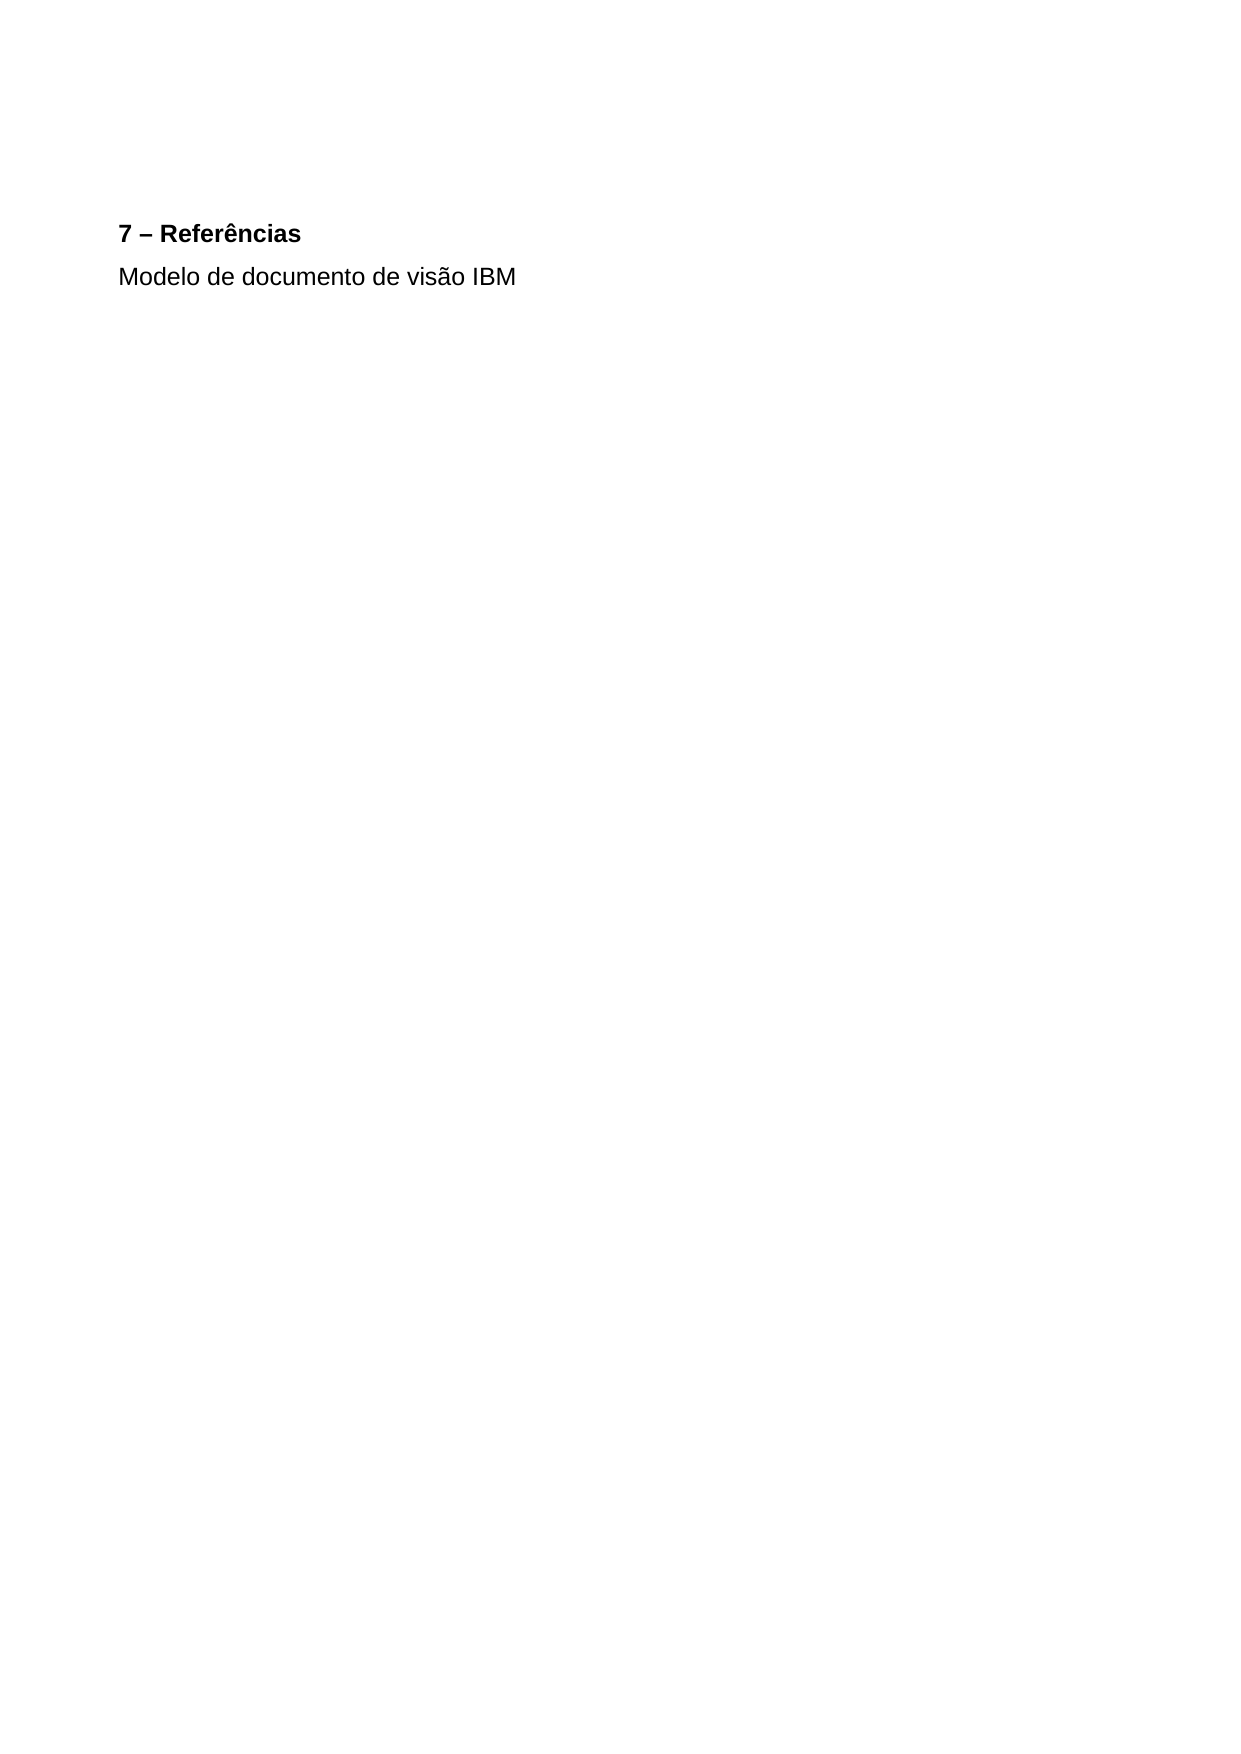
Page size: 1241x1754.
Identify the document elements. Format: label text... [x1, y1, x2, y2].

text 7 – Referências [118, 219, 1122, 247]
text Modelo de documento de visão IBM [118, 262, 1122, 291]
